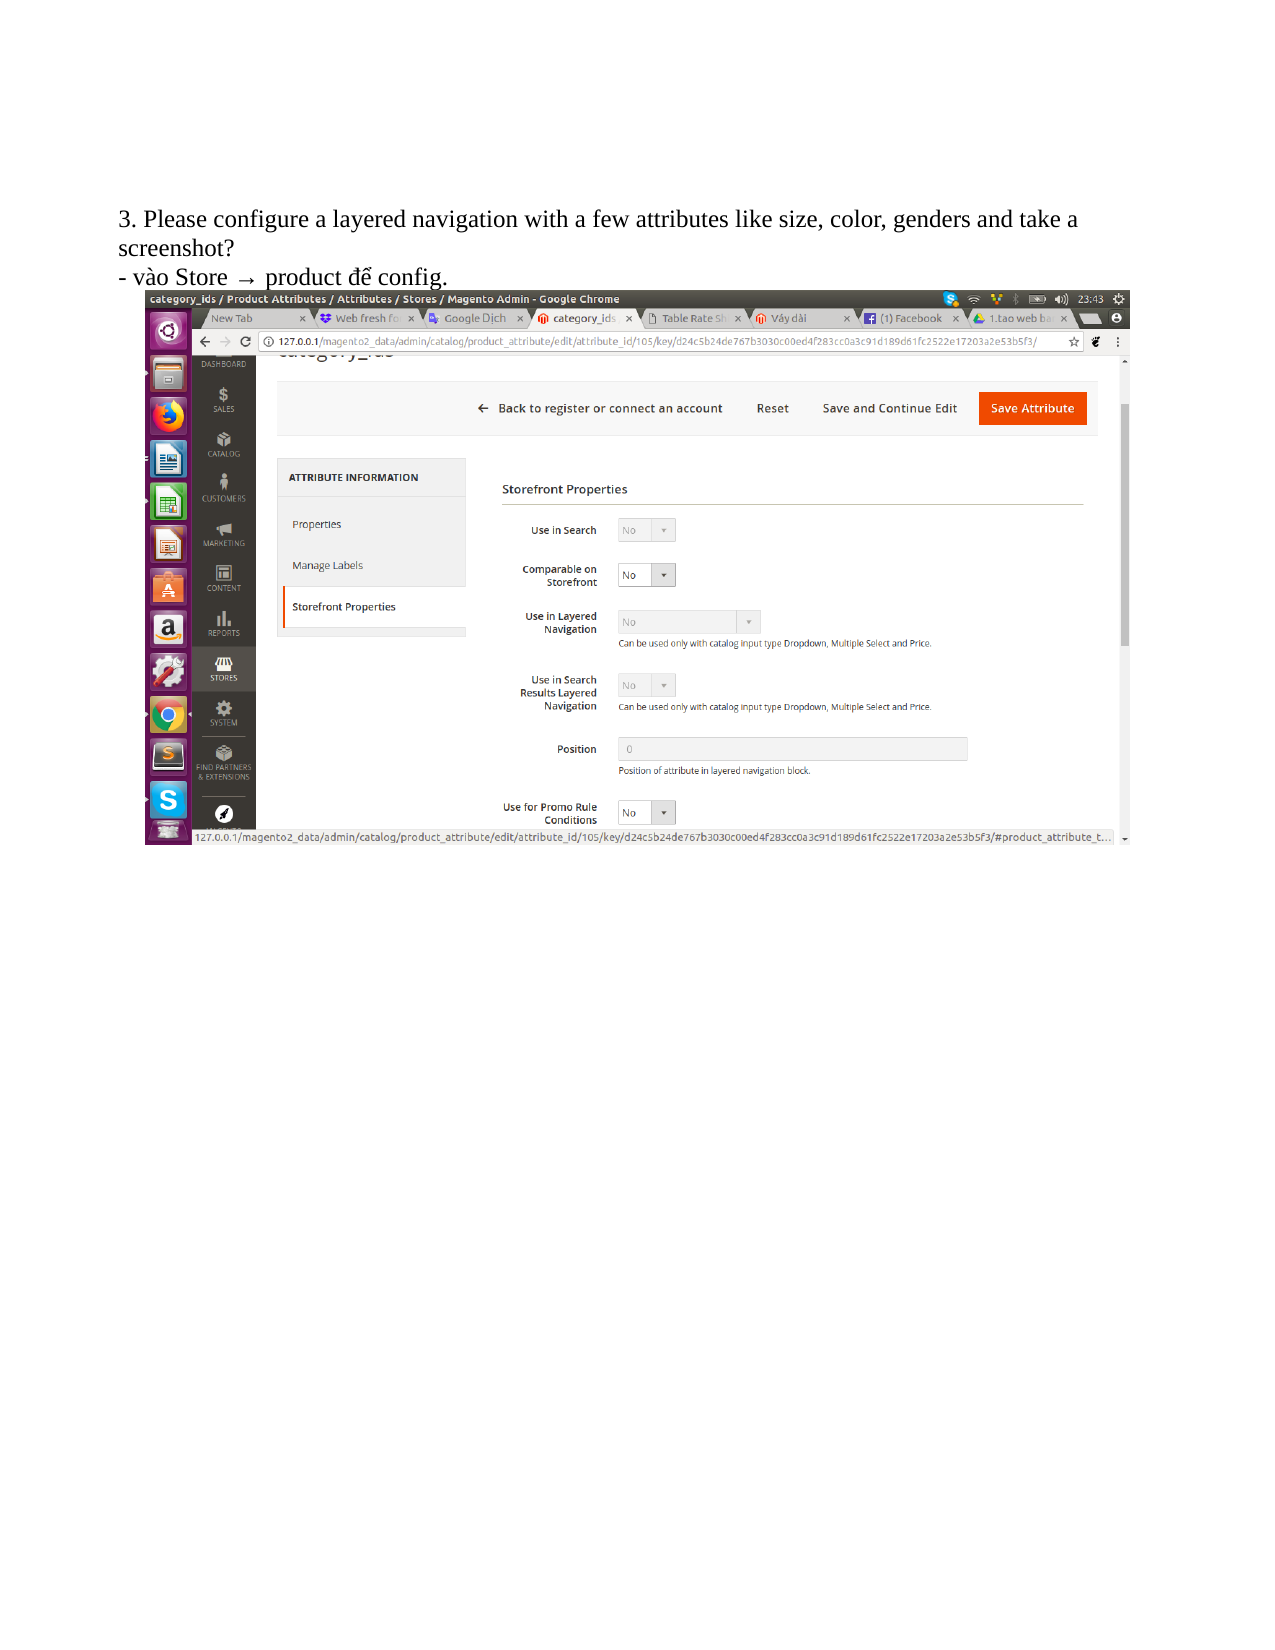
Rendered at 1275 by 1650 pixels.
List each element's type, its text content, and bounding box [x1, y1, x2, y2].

text - vào Store → product để config. [118, 262, 1157, 291]
picture [145, 290, 1130, 845]
text 3. Please configure a layered navigation with a few attributes like size, color, genders and take a screenshot? [118, 204, 1157, 262]
